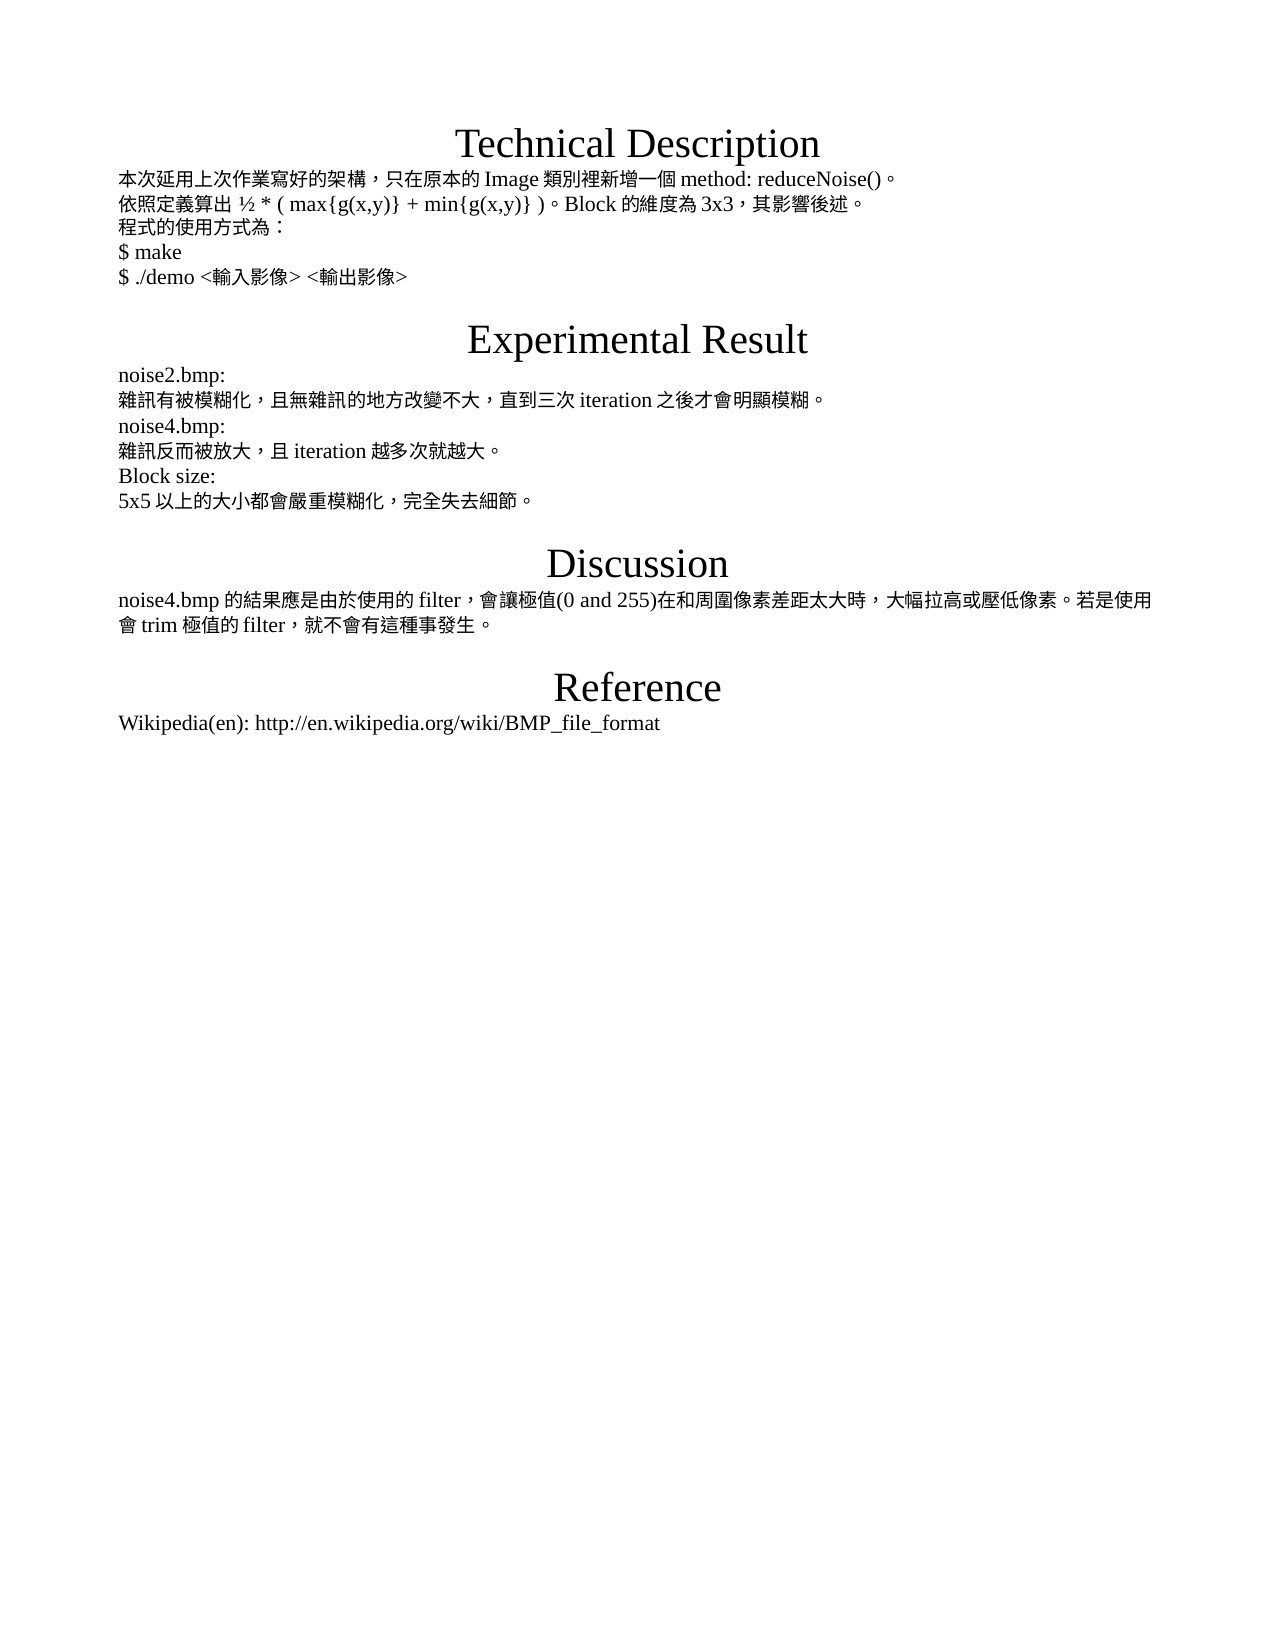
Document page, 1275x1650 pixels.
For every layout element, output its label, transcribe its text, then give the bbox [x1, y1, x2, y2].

text $ make [118, 239, 1157, 264]
text Wikipedia(en): http://en.wikipedia.org/wiki/BMP_file_format [118, 710, 1157, 735]
text 雜訊有被模糊化，且無雜訊的地方改變不大，直到三次iteration之後才會明顯模糊。 [118, 387, 1157, 413]
text 5x5以上的大小都會嚴重模糊化，完全失去細節。 [118, 488, 1157, 513]
text 本次延用上次作業寫好的架構，只在原本的Image類別裡新增一個method: reduceNoise()。 [118, 166, 1157, 191]
text Experimental Result [118, 314, 1157, 362]
text Technical Description [118, 118, 1157, 166]
text Reference [118, 662, 1157, 710]
text Block size: [118, 463, 1157, 488]
text $ ./demo <輸入影像> <輸出影像> [118, 264, 1157, 289]
text noise2.bmp: [118, 362, 1157, 387]
text 依照定義算出 ½ * ( max{g(x,y)} + min{g(x,y)} )。Block的維度為3x3，其影響後述。 [118, 191, 1157, 216]
text Discussion [118, 539, 1157, 587]
text 程式的使用方式為： [118, 216, 1157, 239]
text noise4.bmp: [118, 413, 1157, 438]
text 雜訊反而被放大，且iteration越多次就越大。 [118, 438, 1157, 463]
text noise4.bmp的結果應是由於使用的filter，會讓極值(0 and 255)在和周圍像素差距太大時，大幅拉高或壓低像素。若是使用會trim極值的filter，就不會有這種事發生。 [118, 587, 1157, 637]
